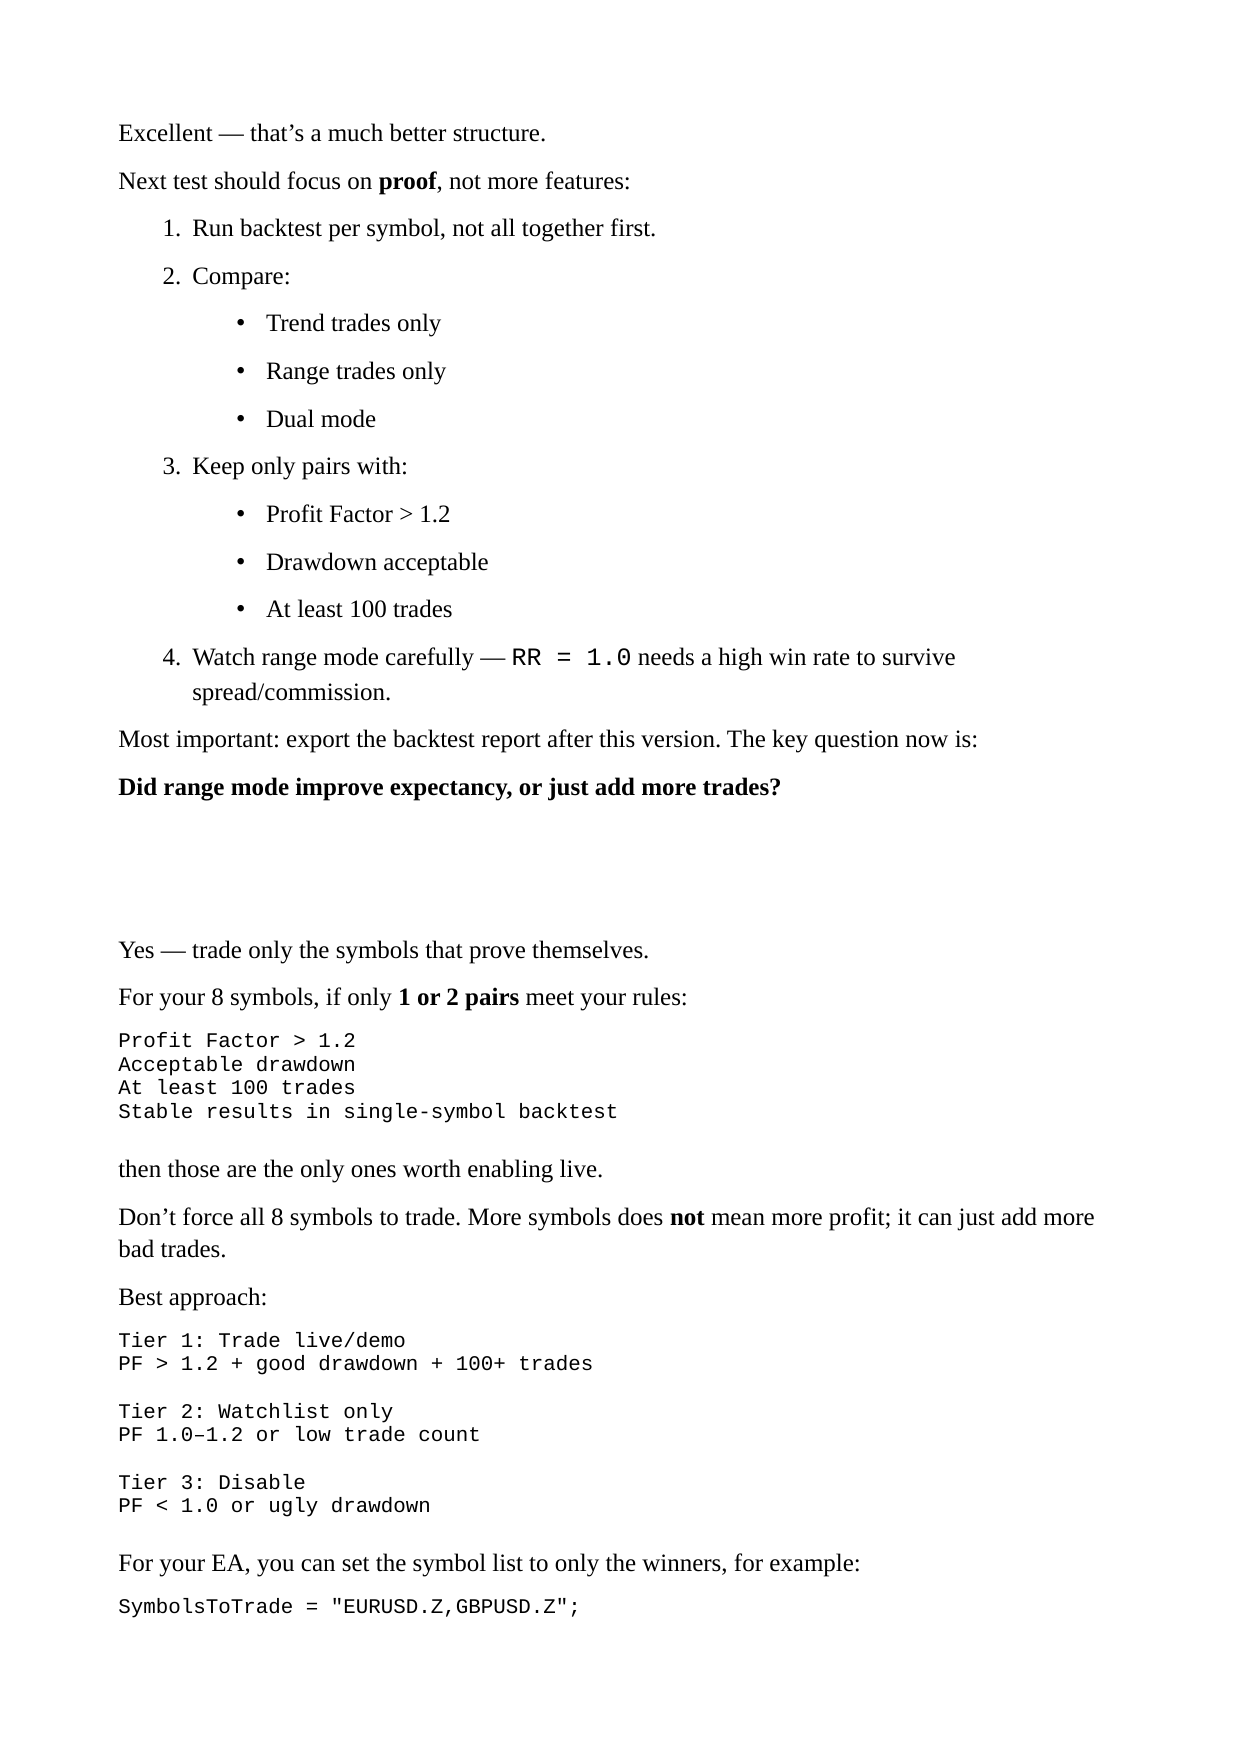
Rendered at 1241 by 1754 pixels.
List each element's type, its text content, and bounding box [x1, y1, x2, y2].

list Compare: [162, 261, 1122, 290]
list Drawdown acceptable [236, 547, 1122, 575]
text PF < 1.0 or ugly drawdown [118, 1495, 1122, 1519]
text At least 100 trades [118, 1077, 1122, 1101]
list Run backtest per symbol, not all together first. [162, 213, 1122, 242]
list Watch range mode carefully — RR = 1.0 needs a high win rate to survive spread/commission. [162, 642, 1122, 706]
list Keep only pairs with: [162, 451, 1122, 480]
text Best approach: [118, 1282, 1122, 1311]
list Profit Factor > 1.2 [236, 499, 1122, 528]
text Excellent — that’s a much better structure. [118, 118, 1122, 147]
text For your 8 symbols, if only 1 or 2 pairs meet your rules: [118, 982, 1122, 1011]
text Next test should focus on proof, not more features: [118, 166, 1122, 194]
text Yes — trade only the symbols that prove themselves. [118, 935, 1122, 963]
text PF > 1.2 + good drawdown + 100+ trades [118, 1353, 1122, 1377]
text Most important: export the backtest report after this version. The key question now is: [118, 724, 1122, 753]
text Stable results in single-symbol backtest [118, 1101, 1122, 1124]
list Dual mode [236, 404, 1122, 432]
text Profit Factor > 1.2 [118, 1030, 1122, 1053]
text Did range mode improve expectancy, or just add more trades? [118, 772, 1122, 801]
list Range trades only [236, 356, 1122, 385]
text Tier 3: Disable [118, 1472, 1122, 1495]
text SymbolsToTrade = "EURUSD.Z,GBPUSD.Z"; [118, 1596, 1122, 1620]
text Tier 2: Watchlist only [118, 1401, 1122, 1424]
text PF 1.0–1.2 or low trade count [118, 1424, 1122, 1448]
list Trend trades only [236, 308, 1122, 337]
text For your EA, you can set the symbol list to only the winners, for example: [118, 1548, 1122, 1577]
list At least 100 trades [236, 594, 1122, 623]
text Acceptable drawdown [118, 1053, 1122, 1077]
text then those are the only ones worth enabling live. [118, 1154, 1122, 1183]
text Tier 1: Trade live/demo [118, 1330, 1122, 1353]
text Don’t force all 8 symbols to trade. More symbols does not mean more profit; it can just add more bad trades. [118, 1202, 1122, 1263]
